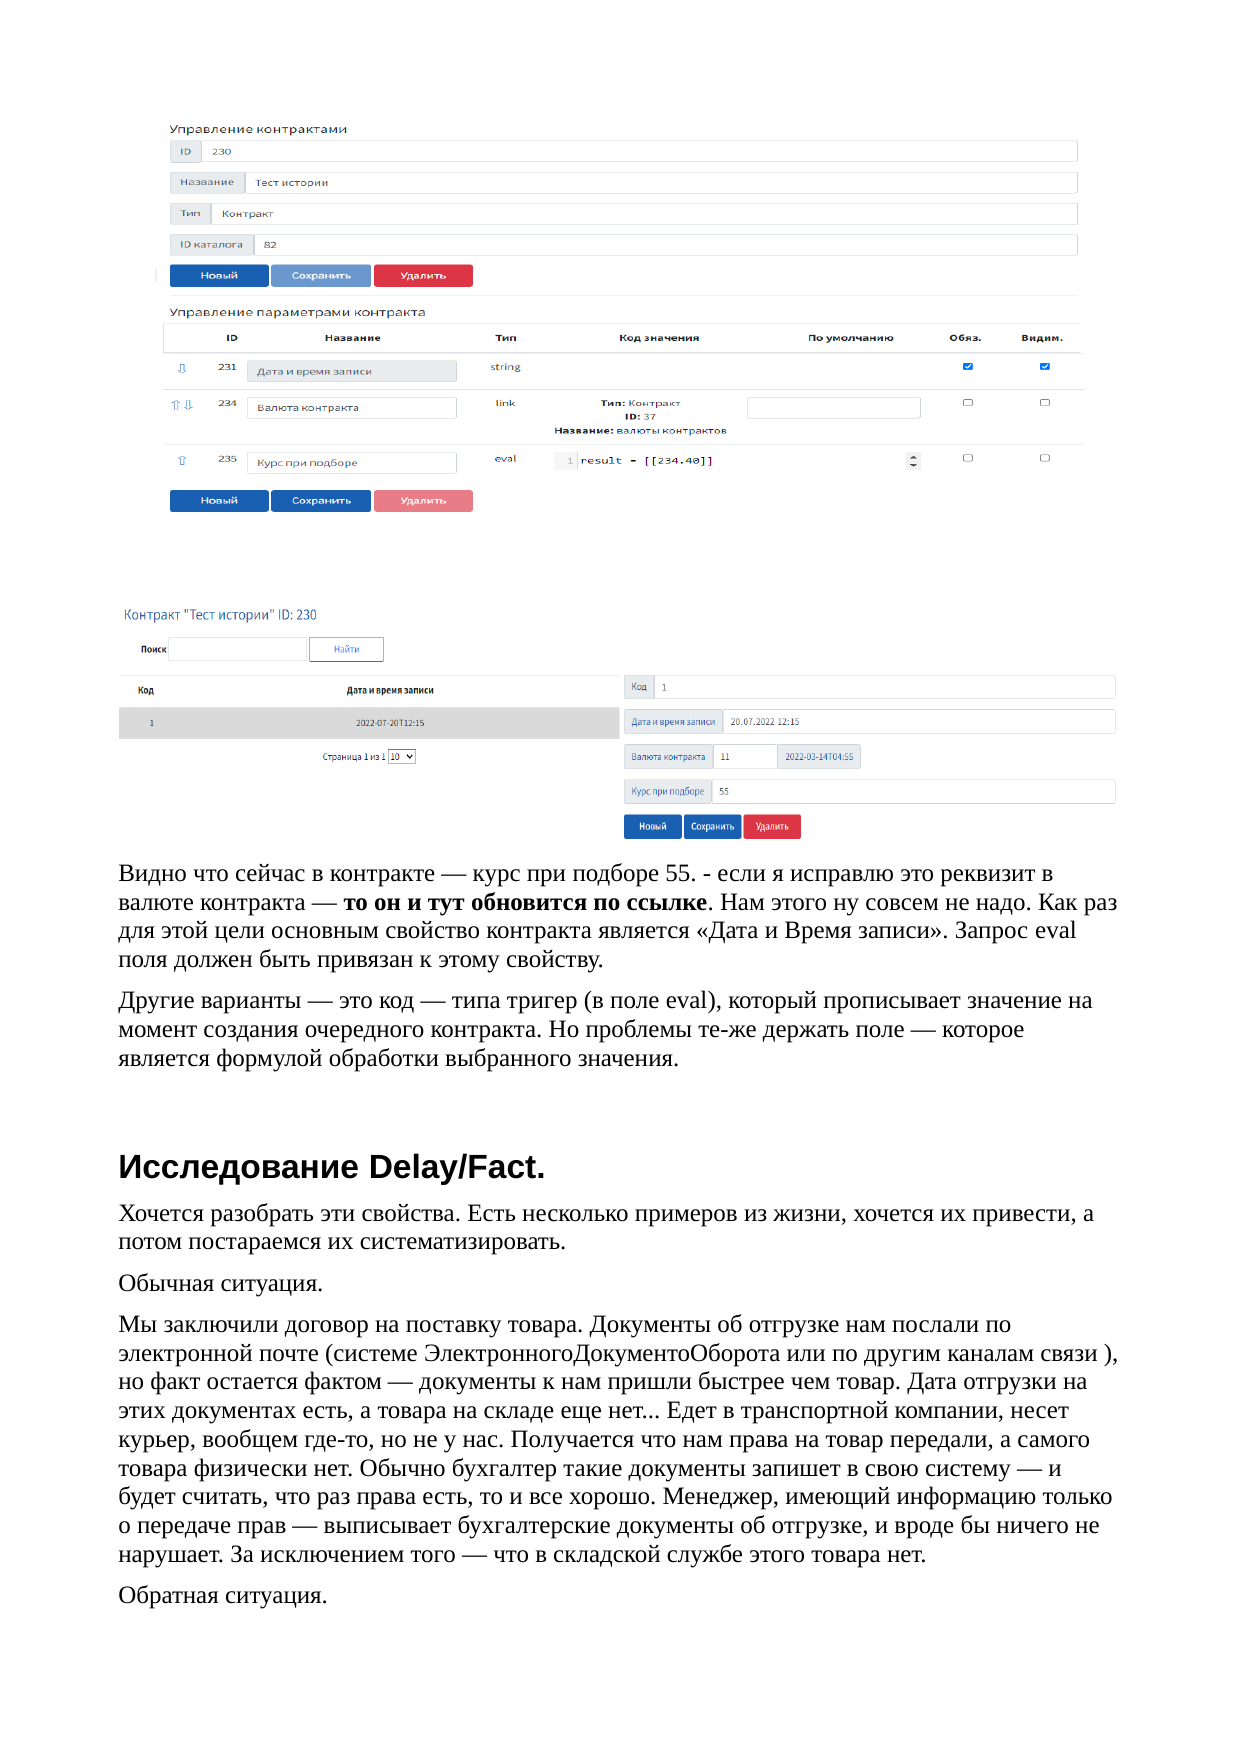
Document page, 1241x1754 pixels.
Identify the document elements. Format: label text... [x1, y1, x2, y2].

text Мы заключили договор на поставку товара. Документы об отгрузке нам послали по электронной почте (системе ЭлектронногоДокументоОборота или по другим каналам связи ), но факт остается фактом — документы к нам пришли быстрее чем товар. Дата отгрузки на этих документах есть, а товара на складе еще нет... Едет в транспортной компании, несет курьер, вообщем где-то, но не у нас. Получается что нам права на товар передали, а самого товара физически нет. Обычно бухгалтер такие документы запишет в свою систему — и будет считать, что раз права есть, то и все хорошо. Менеджер, имеющий информацию только о передаче прав — выписывает бухгалтерские документы об отгрузке, и вроде бы ничего не нарушает. За исключением того — что в складской службе этого товара нет. [118, 1309, 1122, 1568]
subtitle Исследование Delay/Fact. [118, 1146, 1122, 1185]
text Хочется разобрать эти свойства. Есть несколько примеров из жизни, хочется их привести, а потом постараемся их систематизировать. [118, 1198, 1122, 1255]
text Обычная ситуация. [118, 1268, 1122, 1296]
text Обратная ситуация. [118, 1580, 1122, 1609]
text Другие варианты — это код — типа тригер (в поле eval), который прописывает значение на момент создания очередного контракта. Но проблемы те-же держать поле — которое является формулой обработки выбранного значения. [118, 986, 1122, 1072]
text Видно что сейчас в контракте — курс при подборе 55. - если я исправлю это реквизит в валюте контракта — то он и тут обновится по ссылке. Нам этого ну совсем не надо. Как раз для этой цели основным свойство контракта является «Дата и Время записи». Запрос eval поля должен быть привязан к этому свойству. [118, 859, 1122, 973]
